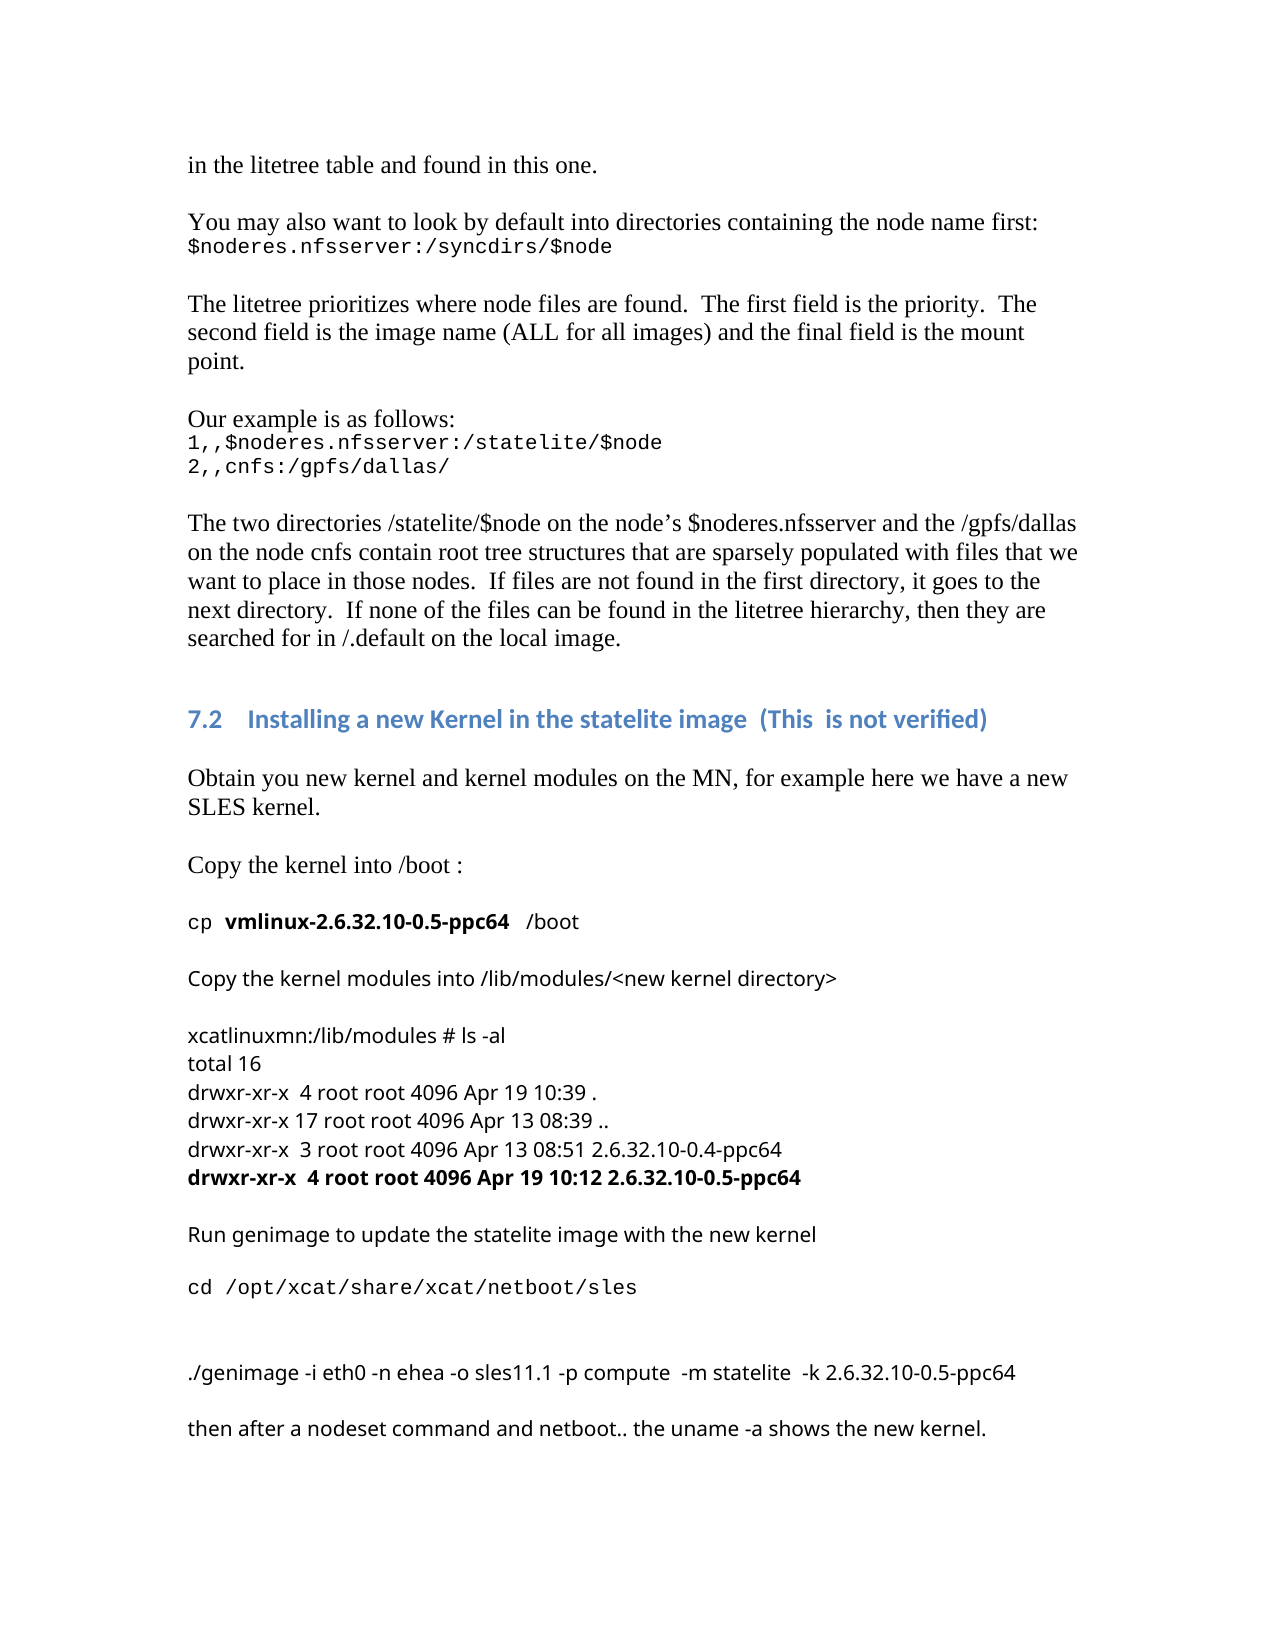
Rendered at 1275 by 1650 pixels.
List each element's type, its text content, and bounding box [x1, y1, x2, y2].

text drwxr-xr-x 17 root root 4096 Apr 13 08:39 .. [187, 1106, 1087, 1135]
subtitle Installing a new Kernel in the statelite image (This is not verified) [187, 702, 1087, 735]
text total 16 [187, 1049, 1087, 1078]
text You may also want to look by default into directories containing the node name first: [187, 207, 1087, 236]
text cp vmlinux-2.6.32.10-0.5-ppc64 /boot [187, 907, 1087, 936]
text 1,,$noderes.nfsserver:/statelite/$node [187, 432, 1087, 456]
text Obtain you new kernel and kernel modules on the MN, for example here we have a new SLES kernel. [187, 763, 1087, 821]
text in the litetree table and found in this one. [187, 150, 1087, 179]
text Copy the kernel into /boot : [187, 850, 1087, 878]
text drwxr-xr-x 3 root root 4096 Apr 13 08:51 2.6.32.10-0.4-ppc64 [187, 1135, 1087, 1163]
text 2,,cnfs:/gpfs/dallas/ [187, 456, 1087, 480]
text drwxr-xr-x 4 root root 4096 Apr 19 10:39 . [187, 1078, 1087, 1106]
text cd /opt/xcat/share/xcat/netboot/sles [187, 1277, 1087, 1301]
text The litetree prioritizes where node files are found. The first field is the priority. The second field is the image name (ALL for all images) and the final field is the mount point. [187, 289, 1087, 375]
text Copy the kernel modules into /lib/modules/<new kernel directory> [187, 964, 1087, 993]
text drwxr-xr-x 4 root root 4096 Apr 19 10:12 2.6.32.10-0.5-ppc64 [187, 1163, 1087, 1192]
text Our example is as follows: [187, 404, 1087, 432]
text $noderes.nfsserver:/syncdirs/$node [187, 236, 1087, 260]
text The two directories /statelite/$node on the node’s $noderes.nfsserver and the /gpfs/dallas on the node cnfs contain root tree structures that are sparsely populated with files that we want to place in those nodes. If files are not found in the first directory, it goes to the next directory. If none of the files can be found in the litetree hierarchy, then they are searched for in /.default on the local image. [187, 508, 1087, 652]
text then after a nodeset command and netboot.. the uname -a shows the new kernel. [187, 1414, 1087, 1443]
text ./genimage -i eth0 -n ehea -o sles11.1 -p compute -m statelite -k 2.6.32.10-0.5-ppc64 [187, 1358, 1087, 1386]
text Run genimage to update the statelite image with the new kernel [187, 1220, 1087, 1249]
text xcatlinuxmn:/lib/modules # ls -al [187, 1021, 1087, 1049]
